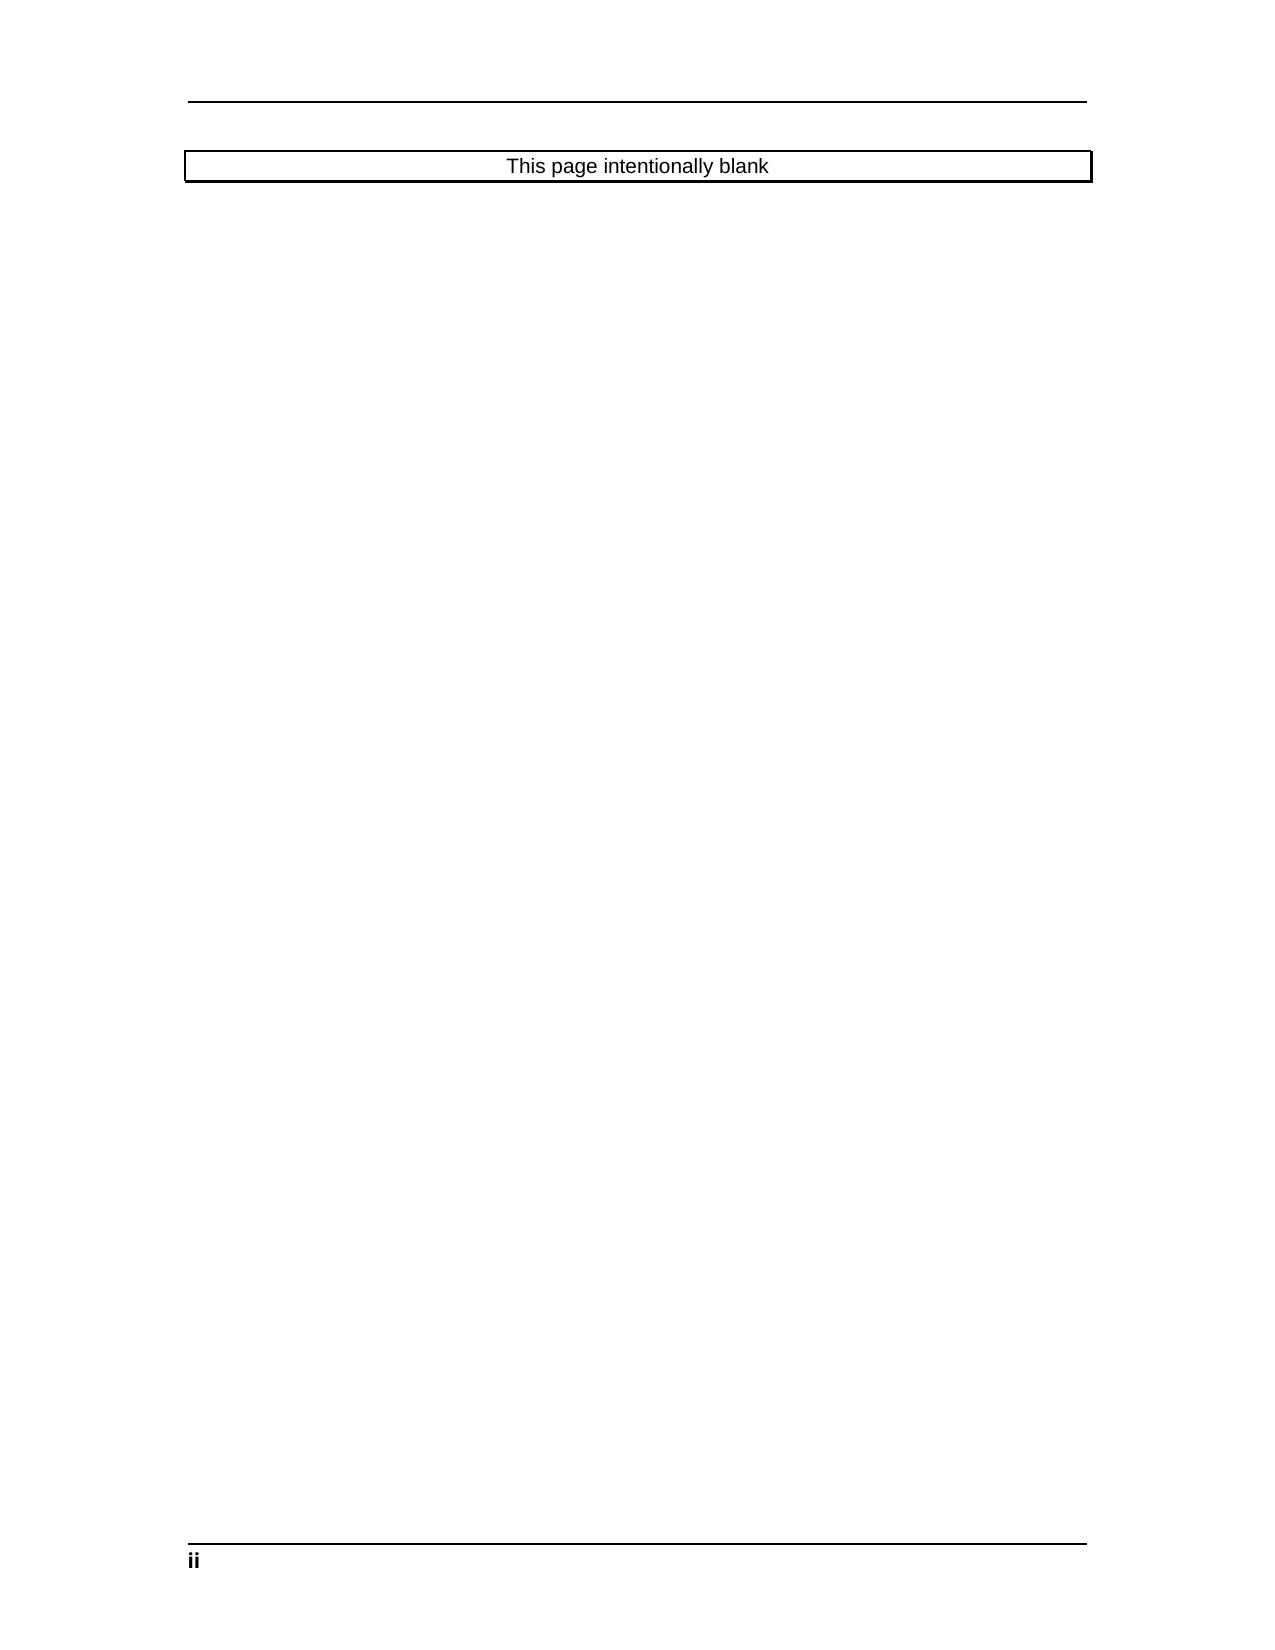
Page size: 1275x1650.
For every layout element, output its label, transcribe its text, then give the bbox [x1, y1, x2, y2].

text This page intentionally blank [186, 152, 1090, 180]
